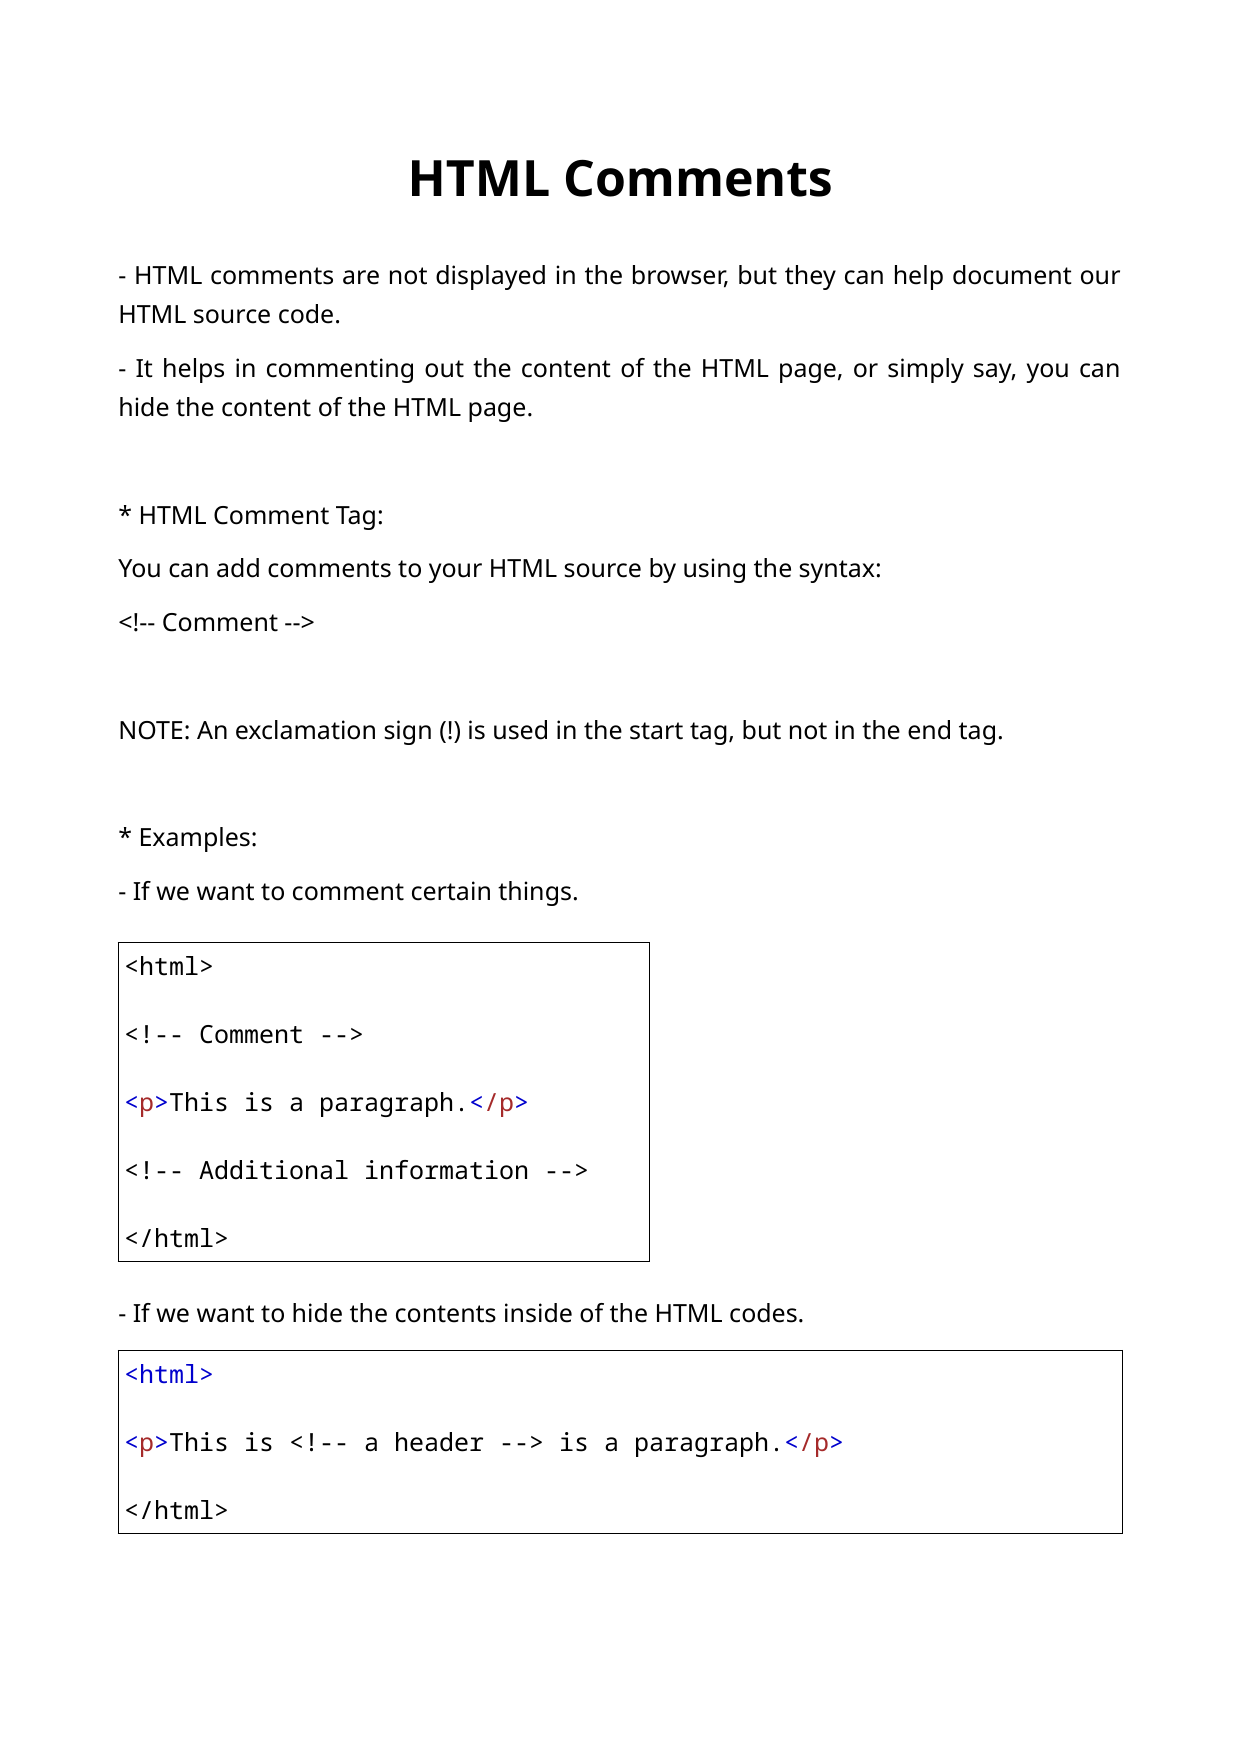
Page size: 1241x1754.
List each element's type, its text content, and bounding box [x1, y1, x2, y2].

text * HTML Comment Tag: [118, 497, 1122, 531]
text - It helps in commenting out the content of the HTML page, or simply say, you can hide the content of the HTML page. [118, 351, 1122, 424]
text <!-- Comment --> [118, 605, 1122, 639]
table_header <html> <!-- Comment --> <p>This is a paragraph.</p> <!-- Additional information --> </html> [119, 943, 649, 1261]
text - If we want to hide the contents inside of the HTML codes. [118, 1296, 1122, 1330]
subtitle HTML Comments [118, 143, 1122, 211]
text You can add comments to your HTML source by using the syntax: [118, 551, 1122, 585]
text NOTE: An exclamation sign (!) is used in the start tag, but not in the end tag. [118, 712, 1122, 746]
text - If we want to comment certain things. [118, 874, 1122, 908]
text - HTML comments are not displayed in the browser, but they can help document our HTML source code. [118, 258, 1122, 331]
text * Examples: [118, 820, 1122, 854]
table_header <html> <p>This is <!-- a header --> is a paragraph.</p> </html> [119, 1351, 1122, 1532]
